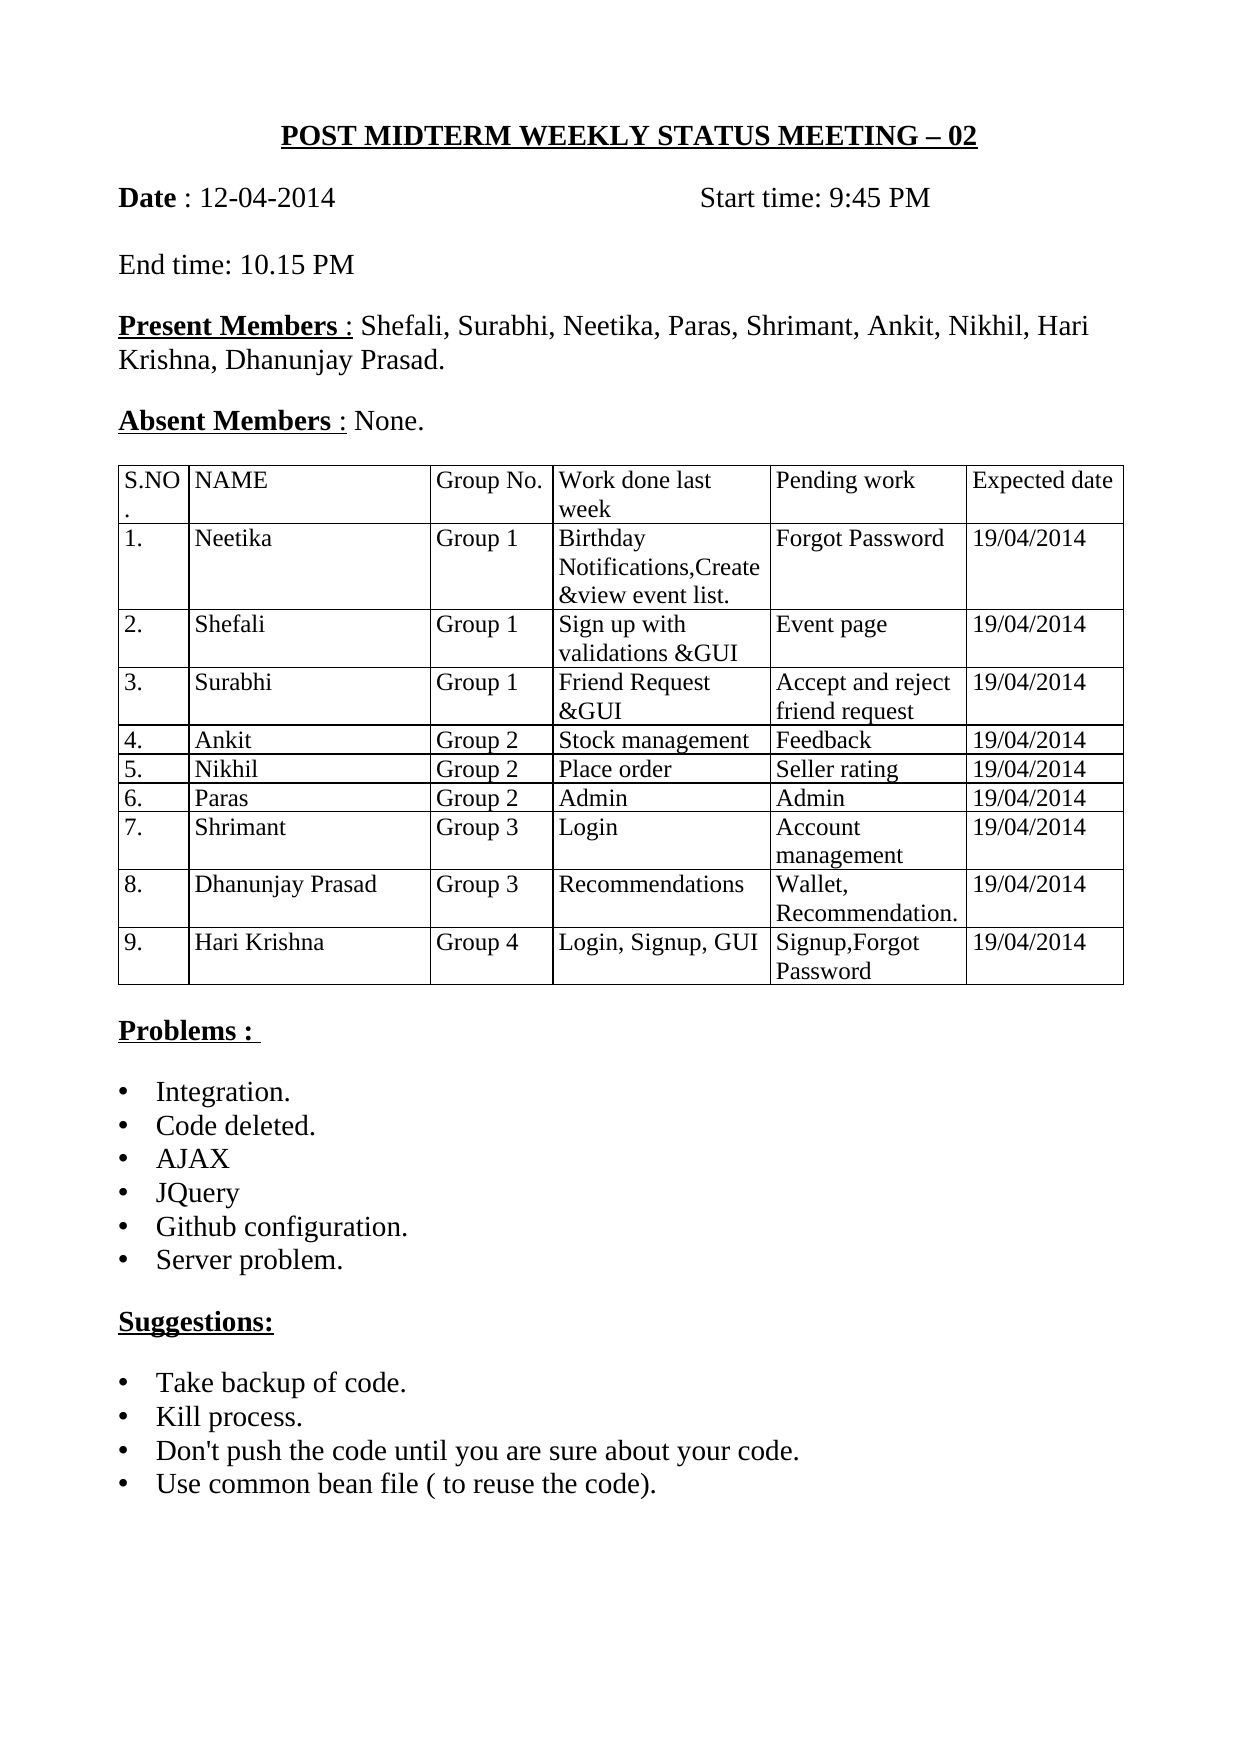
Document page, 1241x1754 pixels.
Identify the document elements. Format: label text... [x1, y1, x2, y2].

table_cell 5. [119, 755, 188, 782]
table_cell 19/04/2014 [967, 812, 1123, 869]
table_cell Shrimant [190, 812, 430, 869]
table_cell 2. [119, 610, 188, 667]
table_cell Surabhi [190, 668, 430, 724]
table_header Group No. [431, 466, 552, 523]
table_cell Group 2 [431, 755, 552, 782]
text Present Members : Shefali, Surabhi, Neetika, Paras, Shrimant, Ankit, Nikhil, Hari Krishna, Dhanunjay Prasad. [118, 308, 1122, 375]
table_cell 19/04/2014 [967, 928, 1123, 984]
table_cell Event page [771, 610, 966, 667]
table_cell Group 4 [431, 928, 552, 984]
table_cell Hari Krishna [190, 928, 430, 984]
text POST MIDTERM WEEKLY STATUS MEETING – 02 [118, 118, 1122, 152]
table_cell 19/04/2014 [967, 610, 1123, 667]
table_cell Feedback [771, 726, 966, 753]
table_cell 3. [119, 668, 188, 724]
table_cell 7. [119, 812, 188, 869]
table_cell Group 3 [431, 870, 552, 927]
list Code deleted. [81, 1108, 1122, 1141]
table_cell Nikhil [190, 755, 430, 782]
table_header Pending work [771, 466, 966, 523]
table_cell 19/04/2014 [967, 870, 1123, 927]
table_header NAME [190, 466, 430, 523]
list Server problem. [81, 1242, 1122, 1276]
text Absent Members : None. [118, 403, 1122, 437]
list Kill process. [81, 1399, 1122, 1433]
table_cell Dhanunjay Prasad [190, 870, 430, 927]
table_cell 19/04/2014 [967, 524, 1123, 609]
table_cell 19/04/2014 [967, 668, 1123, 724]
table_cell Group 1 [431, 668, 552, 724]
text Suggestions: [118, 1304, 1122, 1338]
table_header S.NO. [119, 466, 188, 523]
table_cell Seller rating [771, 755, 966, 782]
table_cell Place order [554, 755, 770, 782]
table_cell 9. [119, 928, 188, 984]
table_cell Login [554, 812, 770, 869]
table_cell Admin [554, 784, 770, 811]
list Github configuration. [81, 1209, 1122, 1242]
table_cell 19/04/2014 [967, 755, 1123, 782]
table_cell 19/04/2014 [967, 784, 1123, 811]
table_header Expected date [967, 466, 1123, 523]
table_cell Group 1 [431, 524, 552, 609]
table_cell Group 2 [431, 784, 552, 811]
text Problems : [118, 1013, 1122, 1046]
table_cell Recommendations [554, 870, 770, 927]
table_cell Admin [771, 784, 966, 811]
table_cell 6. [119, 784, 188, 811]
table_cell 8. [119, 870, 188, 927]
list JQuery [81, 1175, 1122, 1209]
list AJAX [81, 1141, 1122, 1175]
table_cell Paras [190, 784, 430, 811]
list Take backup of code. [81, 1366, 1122, 1399]
table_cell Forgot Password [771, 524, 966, 609]
table_cell 4. [119, 726, 188, 753]
table_cell Login, Signup, GUI [554, 928, 770, 984]
table_cell Ankit [190, 726, 430, 753]
table_header Work done last week [554, 466, 770, 523]
table_cell 19/04/2014 [967, 726, 1123, 753]
list Don't push the code until you are sure about your code. [81, 1433, 1122, 1467]
table_cell Wallet, Recommendation. [771, 870, 966, 927]
table_cell Shefali [190, 610, 430, 667]
table_cell Group 3 [431, 812, 552, 869]
table_cell Signup,Forgot Password [771, 928, 966, 984]
table_cell Stock management [554, 726, 770, 753]
table_cell 1. [119, 524, 188, 609]
table_cell Group 2 [431, 726, 552, 753]
table_cell Group 1 [431, 610, 552, 667]
table_cell Friend Request &GUI [554, 668, 770, 724]
list Use common bean file ( to reuse the code). [81, 1467, 1122, 1500]
table_cell Account management [771, 812, 966, 869]
table_cell Birthday Notifications,Create &view event list. [554, 524, 770, 609]
table_cell Sign up with validations &GUI [554, 610, 770, 667]
table_cell Neetika [190, 524, 430, 609]
table_cell Accept and reject friend request [771, 668, 966, 724]
text Date : 12-04-2014 Start time: 9:45 PM [118, 180, 1122, 213]
text End time: 10.15 PM [118, 213, 1122, 280]
list Integration. [81, 1074, 1122, 1108]
